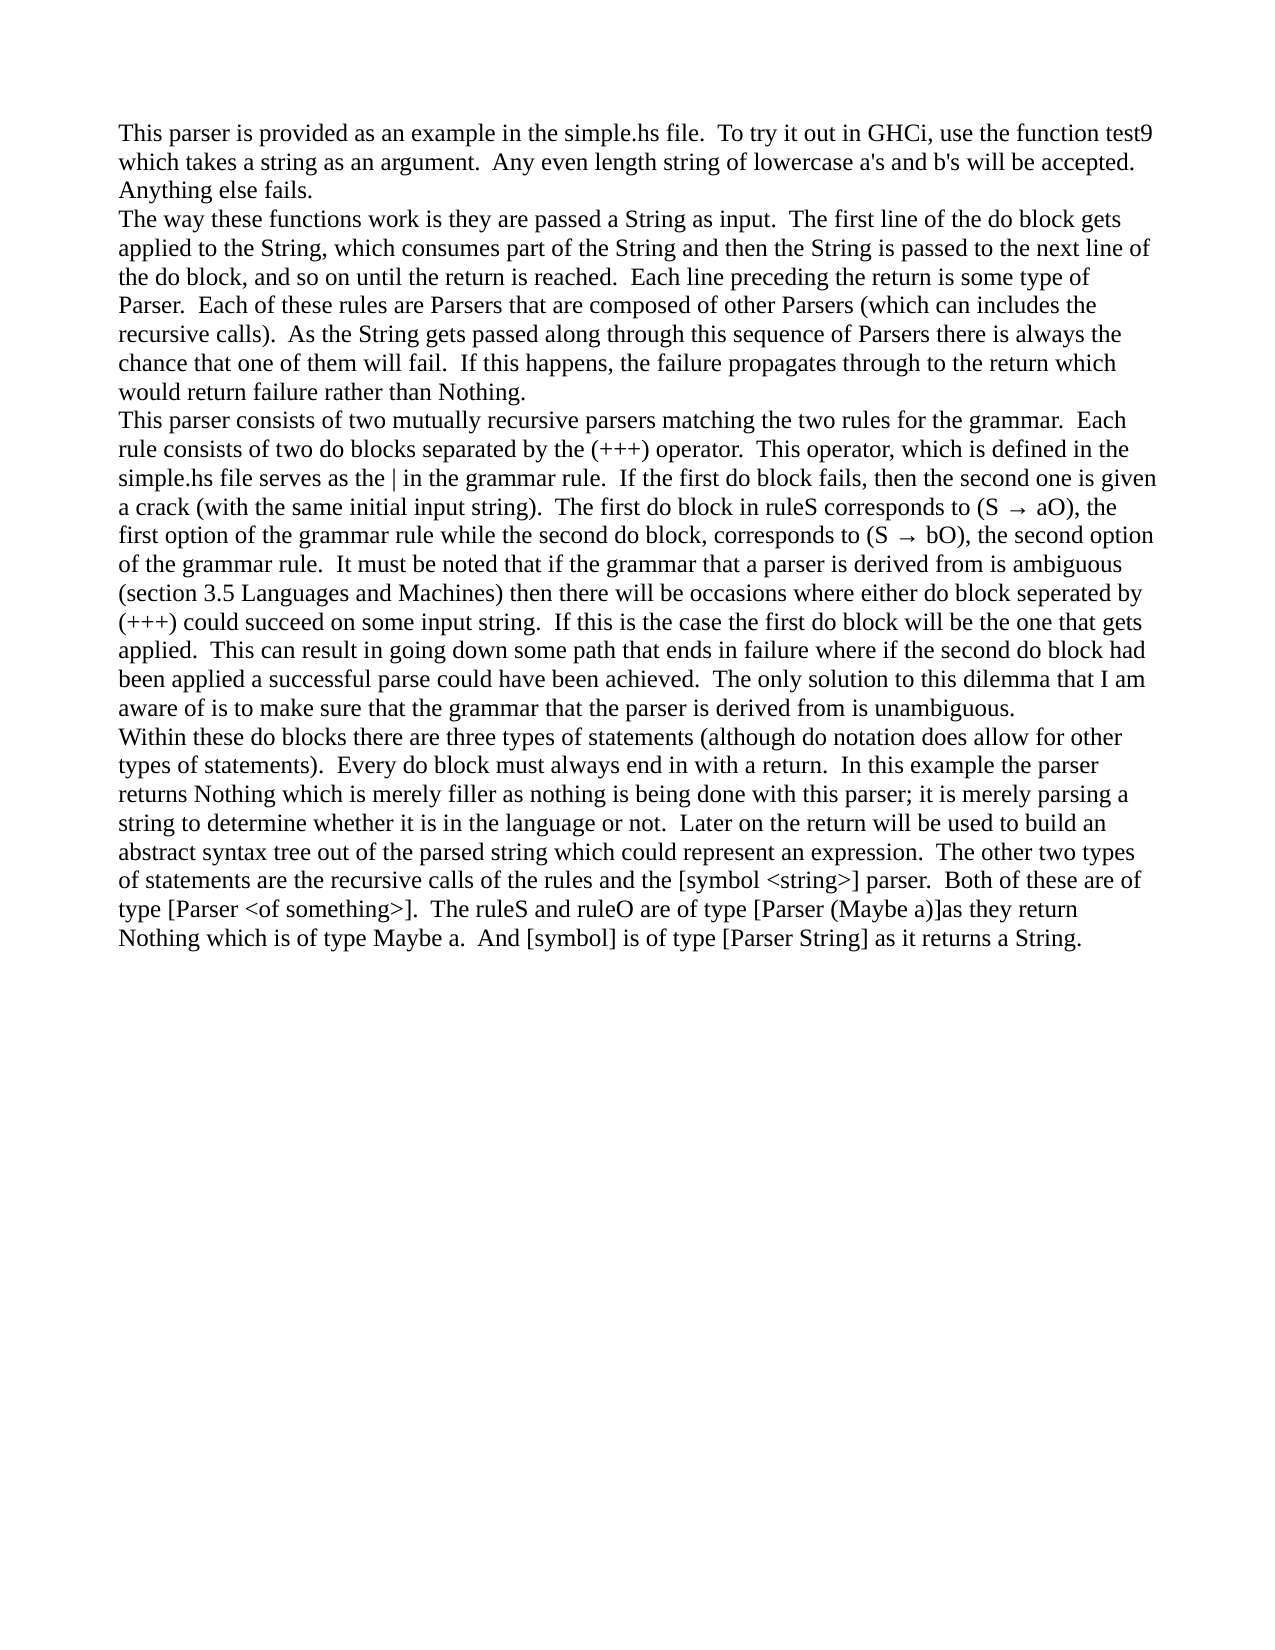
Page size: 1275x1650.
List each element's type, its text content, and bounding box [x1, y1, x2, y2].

text The way these functions work is they are passed a String as input. The first line of the do block gets applied to the String, which consumes part of the String and then the String is passed to the next line of the do block, and so on until the return is reached. Each line preceding the return is some type of Parser. Each of these rules are Parsers that are composed of other Parsers (which can includes the recursive calls). As the String gets passed along through this sequence of Parsers there is always the chance that one of them will fail. If this happens, the failure propagates through to the return which would return failure rather than Nothing. [118, 204, 1157, 406]
text This parser consists of two mutually recursive parsers matching the two rules for the grammar. Each rule consists of two do blocks separated by the (+++) operator. This operator, which is defined in the simple.hs file serves as the | in the grammar rule. If the first do block fails, then the second one is given a crack (with the same initial input string). The first do block in ruleS corresponds to (S → aO), the first option of the grammar rule while the second do block, corresponds to (S → bO), the second option of the grammar rule. It must be noted that if the grammar that a parser is derived from is ambiguous (section 3.5 Languages and Machines) then there will be occasions where either do block seperated by (+++) could succeed on some input string. If this is the case the first do block will be the one that gets applied. This can result in going down some path that ends in failure where if the second do block had been applied a successful parse could have been achieved. The only solution to this dilemma that I am aware of is to make sure that the grammar that the parser is derived from is unambiguous. [118, 406, 1157, 722]
text This parser is provided as an example in the simple.hs file. To try it out in GHCi, use the function test9 which takes a string as an argument. Any even length string of lowercase a's and b's will be accepted. Anything else fails. [118, 118, 1157, 204]
text Within these do blocks there are three types of statements (although do notation does allow for other types of statements). Every do block must always end in with a return. In this example the parser returns Nothing which is merely filler as nothing is being done with this parser; it is merely parsing a string to determine whether it is in the language or not. Later on the return will be used to build an abstract syntax tree out of the parsed string which could represent an expression. The other two types of statements are the recursive calls of the rules and the [symbol <string>] parser. Both of these are of type [Parser <of something>]. The ruleS and ruleO are of type [Parser (Maybe a)]as they return Nothing which is of type Maybe a. And [symbol] is of type [Parser String] as it returns a String. [118, 722, 1157, 952]
